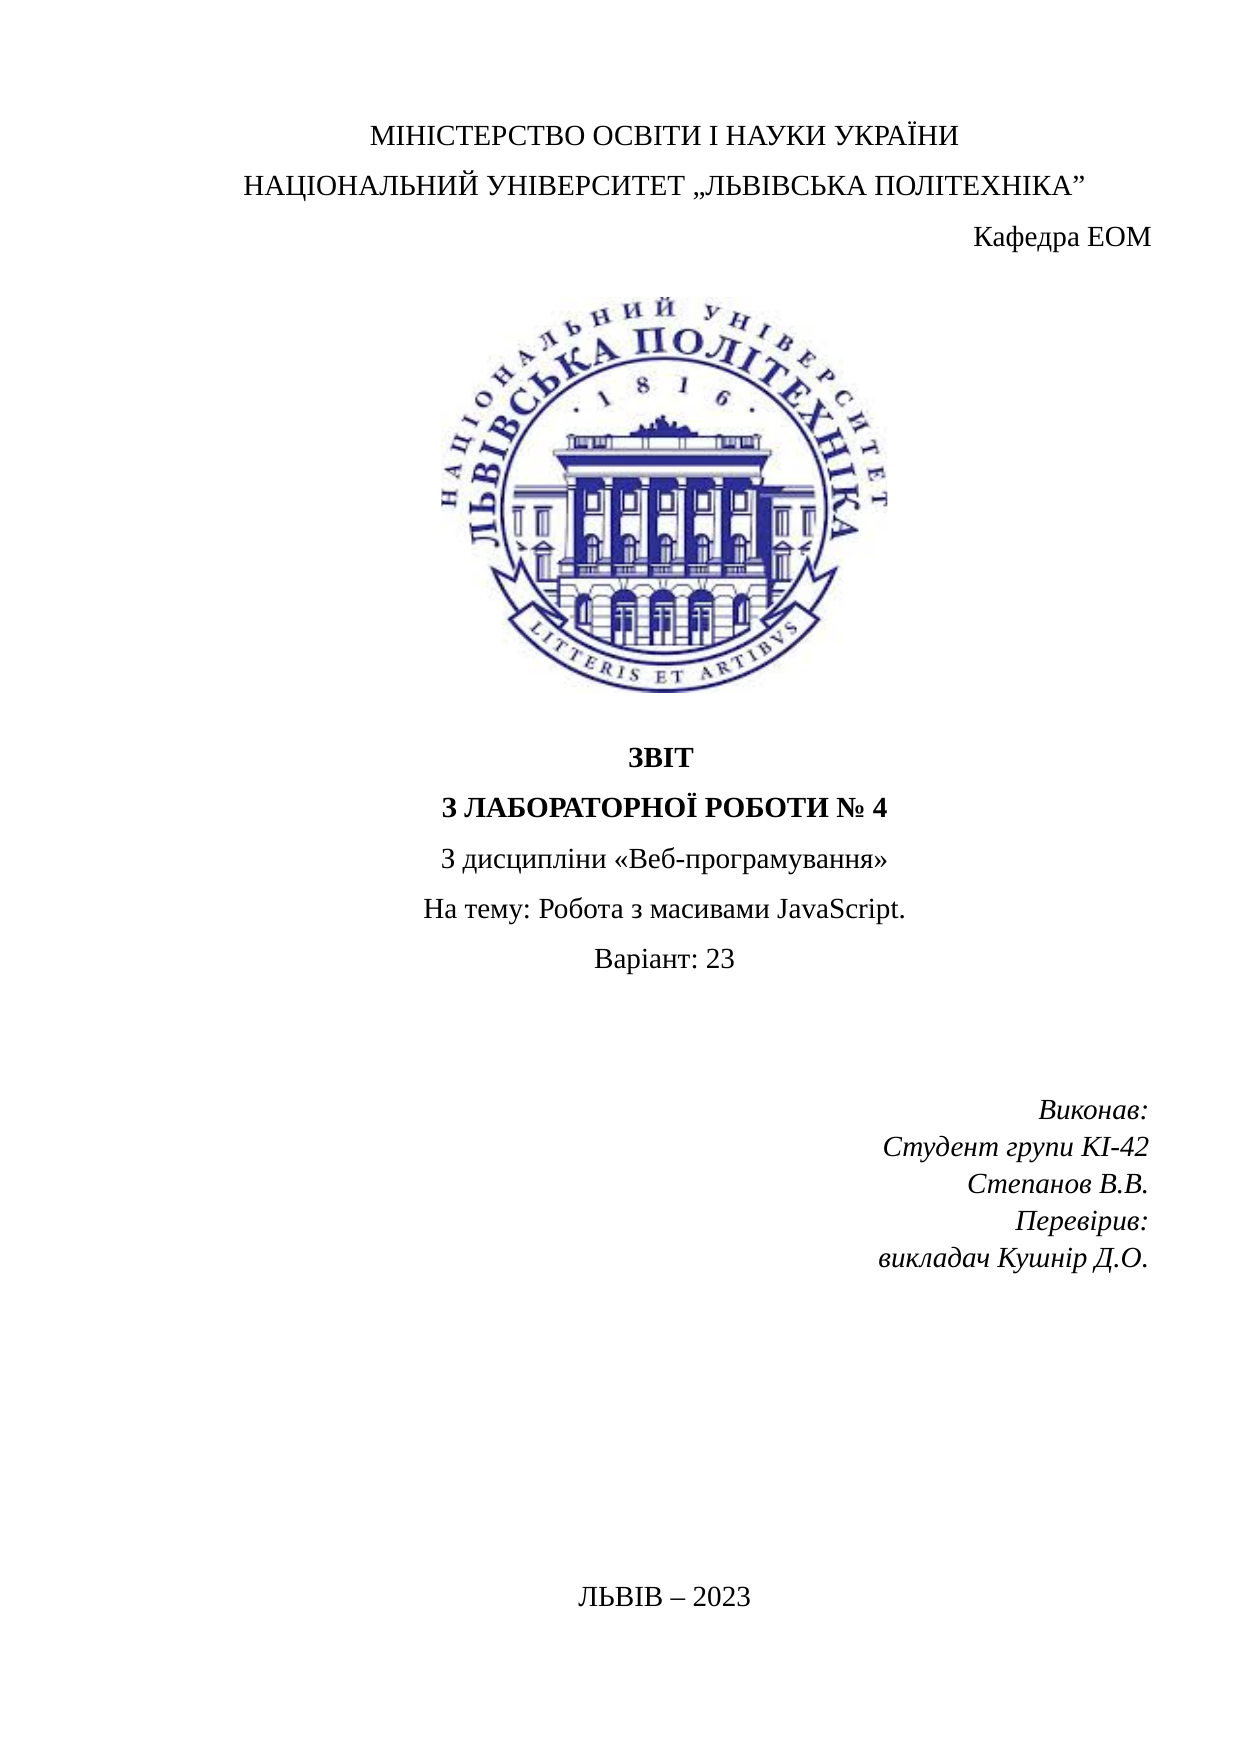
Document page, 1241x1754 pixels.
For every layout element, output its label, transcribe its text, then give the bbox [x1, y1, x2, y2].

text Львів – 2023 [177, 1579, 1152, 1612]
text На тему: Робота з масивами JavaScript. [177, 891, 1152, 925]
text викладач Кушнір Д.О. [177, 1240, 1152, 1273]
text З дисципліни «Веб-програмування» [177, 841, 1152, 874]
text з лабораторної роботи № 4 [177, 791, 1152, 824]
text Національний університет „Львівська політехніка” [177, 168, 1152, 202]
text Кафедра ЕОМ [177, 219, 1152, 252]
text Перевірив: [177, 1203, 1152, 1237]
text Студент групи КІ-42 [177, 1129, 1152, 1163]
text Степанов В.В. [177, 1166, 1152, 1200]
text Звіт [177, 740, 1152, 774]
text Міністерство освіти і науки України [177, 118, 1152, 152]
text Варіант: 23 [177, 942, 1152, 975]
picture [441, 297, 888, 693]
text Виконав: [177, 1092, 1152, 1126]
